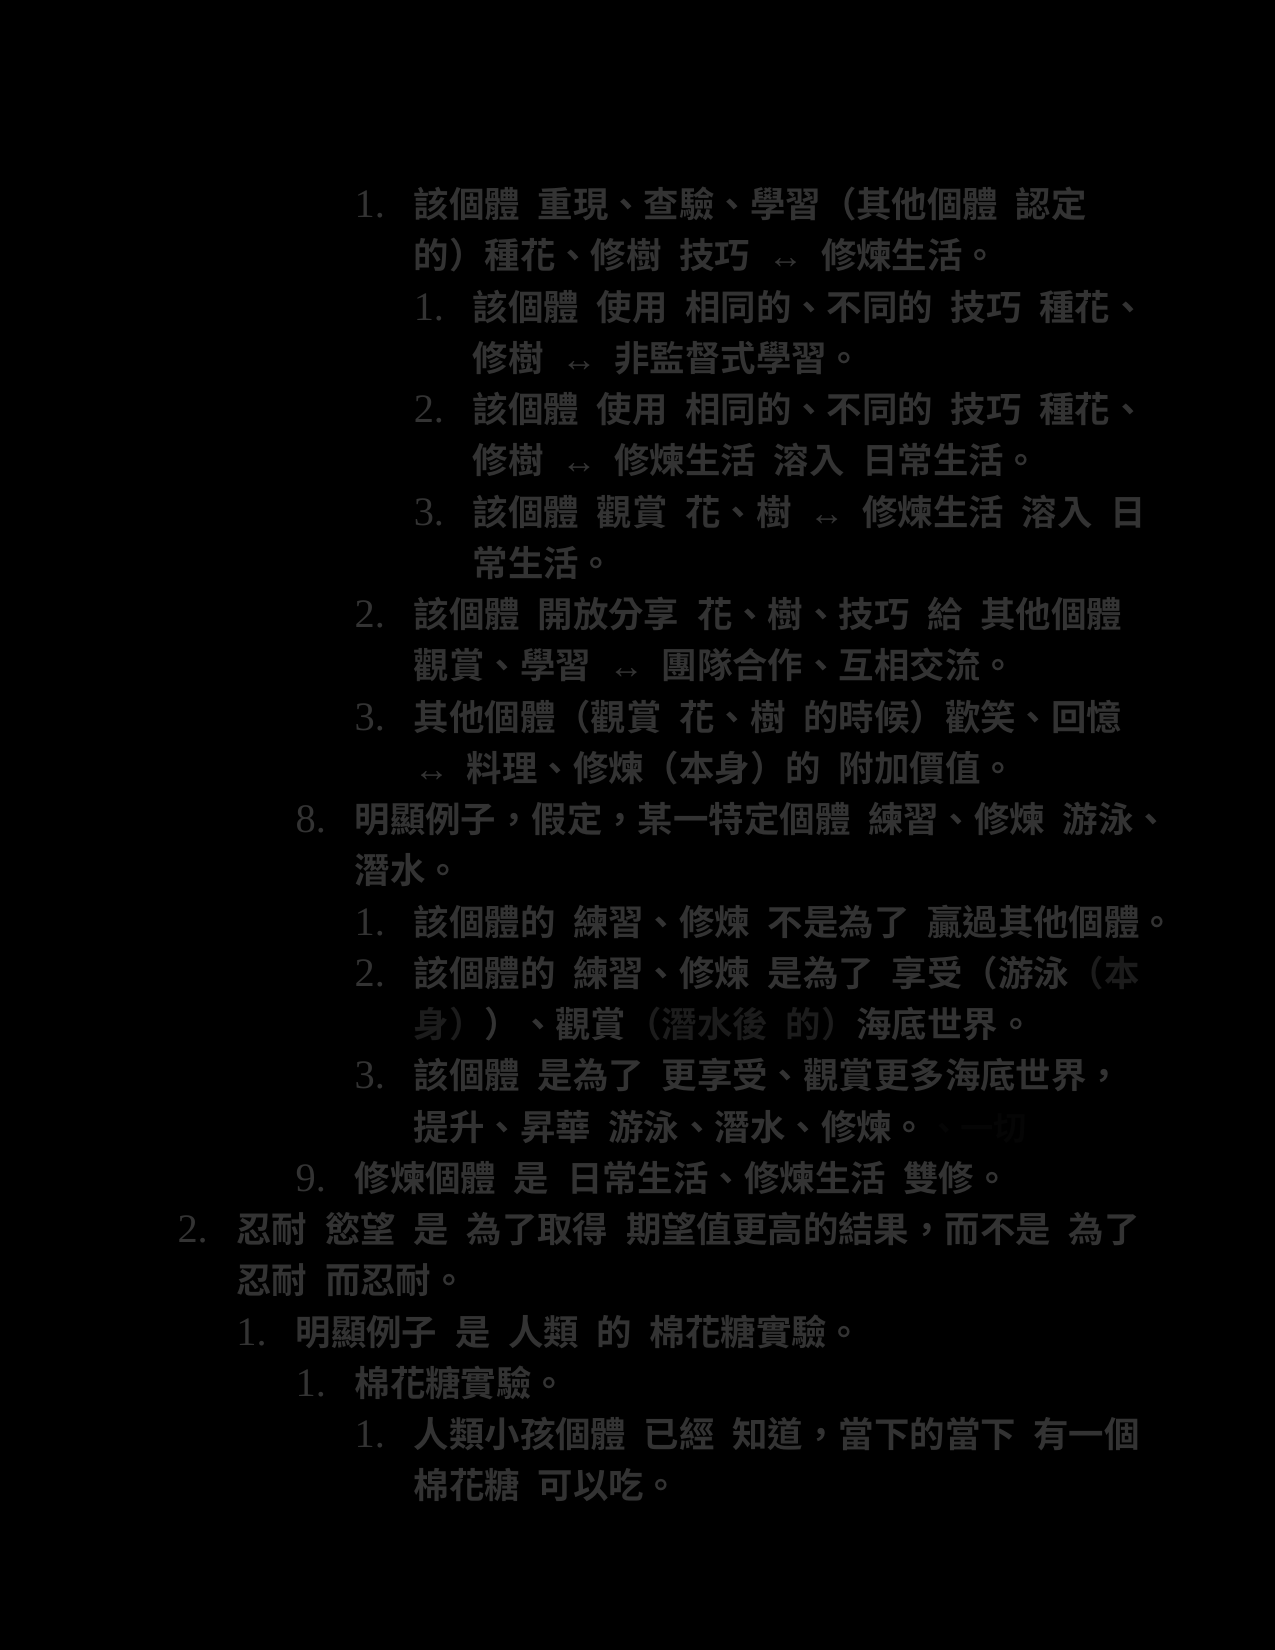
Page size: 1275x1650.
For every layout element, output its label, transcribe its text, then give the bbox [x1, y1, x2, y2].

list 人類小孩個體 已經 知道，當下的當下 有一個 棉花糖 可以吃。 [354, 1406, 1157, 1509]
list 明顯例子 是 人類 的 棉花糖實驗。 [236, 1304, 1157, 1355]
list 忍耐 慾望 是 為了取得 期望值更高的結果，而不是 為了忍耐 而忍耐。 [177, 1201, 1157, 1304]
list 該個體的 練習、修煉 是為了 享受（游泳（本身））、觀賞（潛水後 的）海底世界。 [354, 945, 1157, 1048]
list 該個體 重現、查驗、學習（其他個體 認定的）種花、修樹 技巧 ↔ 修煉生活。 [354, 176, 1157, 279]
list 明顯例子，假定，某一特定個體 練習、修煉 游泳、潛水。 [295, 791, 1157, 894]
list 修煉個體 是 日常生活、修煉生活 雙修。 [295, 1150, 1157, 1201]
list 該個體 是為了 更享受、觀賞更多海底世界，提升、昇華 游泳、潛水、修煉。、一切 [354, 1048, 1157, 1150]
list 該個體 觀賞 花、樹 ↔ 修煉生活 溶入 日常生活。 [413, 484, 1157, 586]
list 該個體的 練習、修煉 不是為了 贏過其他個體。 [354, 894, 1157, 945]
list 該個體 使用 相同的、不同的 技巧 種花、修樹 ↔ 修煉生活 溶入 日常生活。 [413, 381, 1157, 484]
list 該個體 開放分享 花、樹、技巧 給 其他個體 觀賞、學習 ↔ 團隊合作、互相交流。 [354, 586, 1157, 689]
list 該個體 使用 相同的、不同的 技巧 種花、修樹 ↔ 非監督式學習。 [413, 279, 1157, 381]
list 其他個體（觀賞 花、樹 的時候）歡笑、回憶 ↔ 料理、修煉（本身）的 附加價值。 [354, 689, 1157, 791]
list 棉花糖實驗。 [295, 1355, 1157, 1406]
